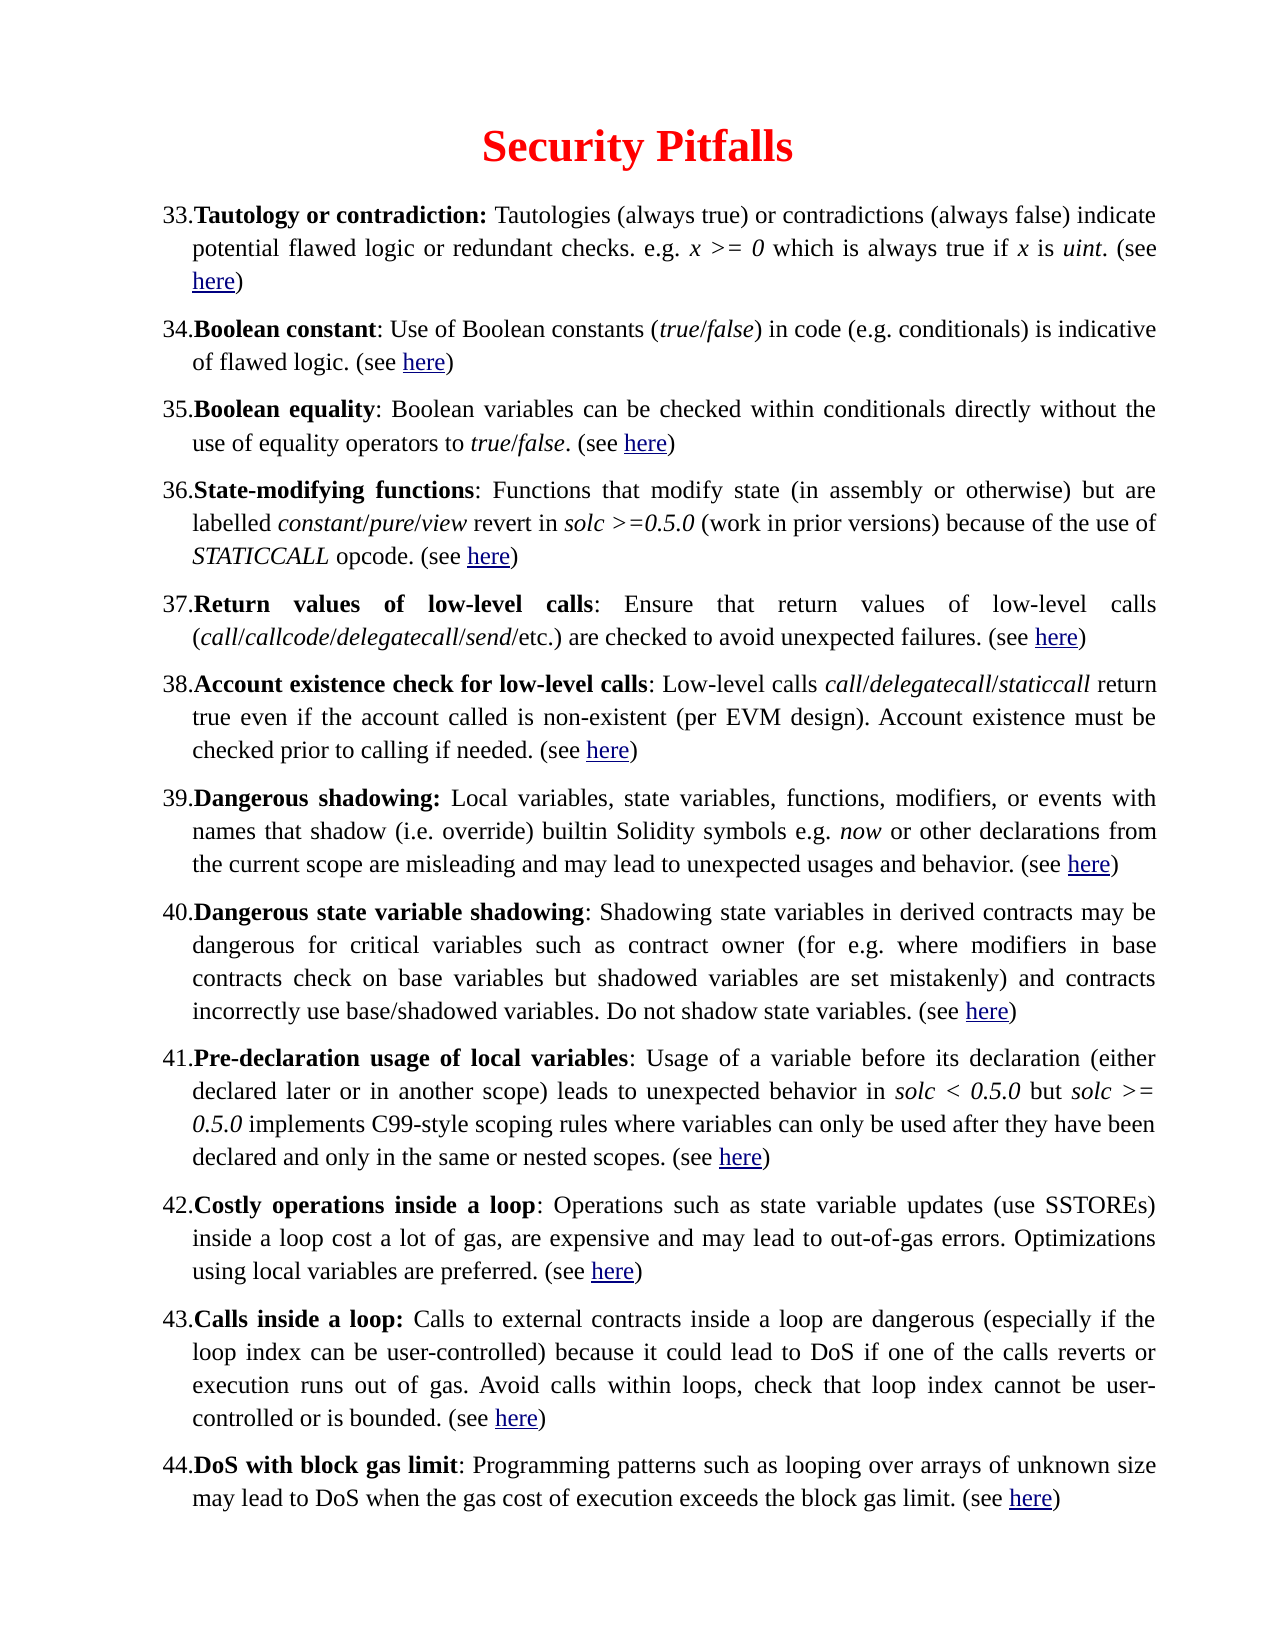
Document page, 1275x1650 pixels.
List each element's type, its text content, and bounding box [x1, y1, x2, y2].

list Boolean constant: Use of Boolean constants (true/false) in code (e.g. conditionals) is indicative of flawed logic. (see here) [162, 314, 1157, 376]
list Tautology or contradiction: Tautologies (always true) or contradictions (always false) indicate potential flawed logic or redundant checks. e.g. x >= 0 which is always true if x is uint. (see here) [162, 200, 1157, 295]
list Boolean equality: Boolean variables can be checked within conditionals directly without the use of equality operators to true/false. (see here) [162, 394, 1157, 456]
list DoS with block gas limit: Programming patterns such as looping over arrays of unknown size may lead to DoS when the gas cost of execution exceeds the block gas limit. (see here) [162, 1450, 1157, 1512]
list Pre-declaration usage of local variables: Usage of a variable before its declaration (either declared later or in another scope) leads to unexpected behavior in solc < 0.5.0 but solc >= 0.5.0 implements C99-style scoping rules where variables can only be used after they have been declared and only in the same or nested scopes. (see here) [162, 1043, 1157, 1171]
list Dangerous state variable shadowing: Shadowing state variables in derived contracts may be dangerous for critical variables such as contract owner (for e.g. where modifiers in base contracts check on base variables but shadowed variables are set mistakenly) and contracts incorrectly use base/shadowed variables. Do not shadow state variables. (see here) [162, 897, 1157, 1024]
list Account existence check for low-level calls: Low-level calls call/delegatecall/staticcall return true even if the account called is non-existent (per EVM design). Account existence must be checked prior to calling if needed. (see here) [162, 669, 1157, 764]
list Return values of low-level calls: Ensure that return values of low-level calls (call/callcode/delegatecall/send/etc.) are checked to avoid unexpected failures. (see here) [162, 589, 1157, 651]
list Calls inside a loop: Calls to external contracts inside a loop are dangerous (especially if the loop index can be user-controlled) because it could lead to DoS if one of the calls reverts or execution runs out of gas. Avoid calls within loops, check that loop index cannot be user-controlled or is bounded. (see here) [162, 1304, 1157, 1432]
list State-modifying functions: Functions that modify state (in assembly or otherwise) but are labelled constant/pure/view revert in solc >=0.5.0 (work in prior versions) because of the use of STATICCALL opcode. (see here) [162, 475, 1157, 570]
list Costly operations inside a loop: Operations such as state variable updates (use SSTOREs) inside a loop cost a lot of gas, are expensive and may lead to out-of-gas errors. Optimizations using local variables are preferred. (see here) [162, 1190, 1157, 1285]
list Dangerous shadowing: Local variables, state variables, functions, modifiers, or events with names that shadow (i.e. override) builtin Solidity symbols e.g. now or other declarations from the current scope are misleading and may lead to unexpected usages and behavior. (see here) [162, 783, 1157, 878]
